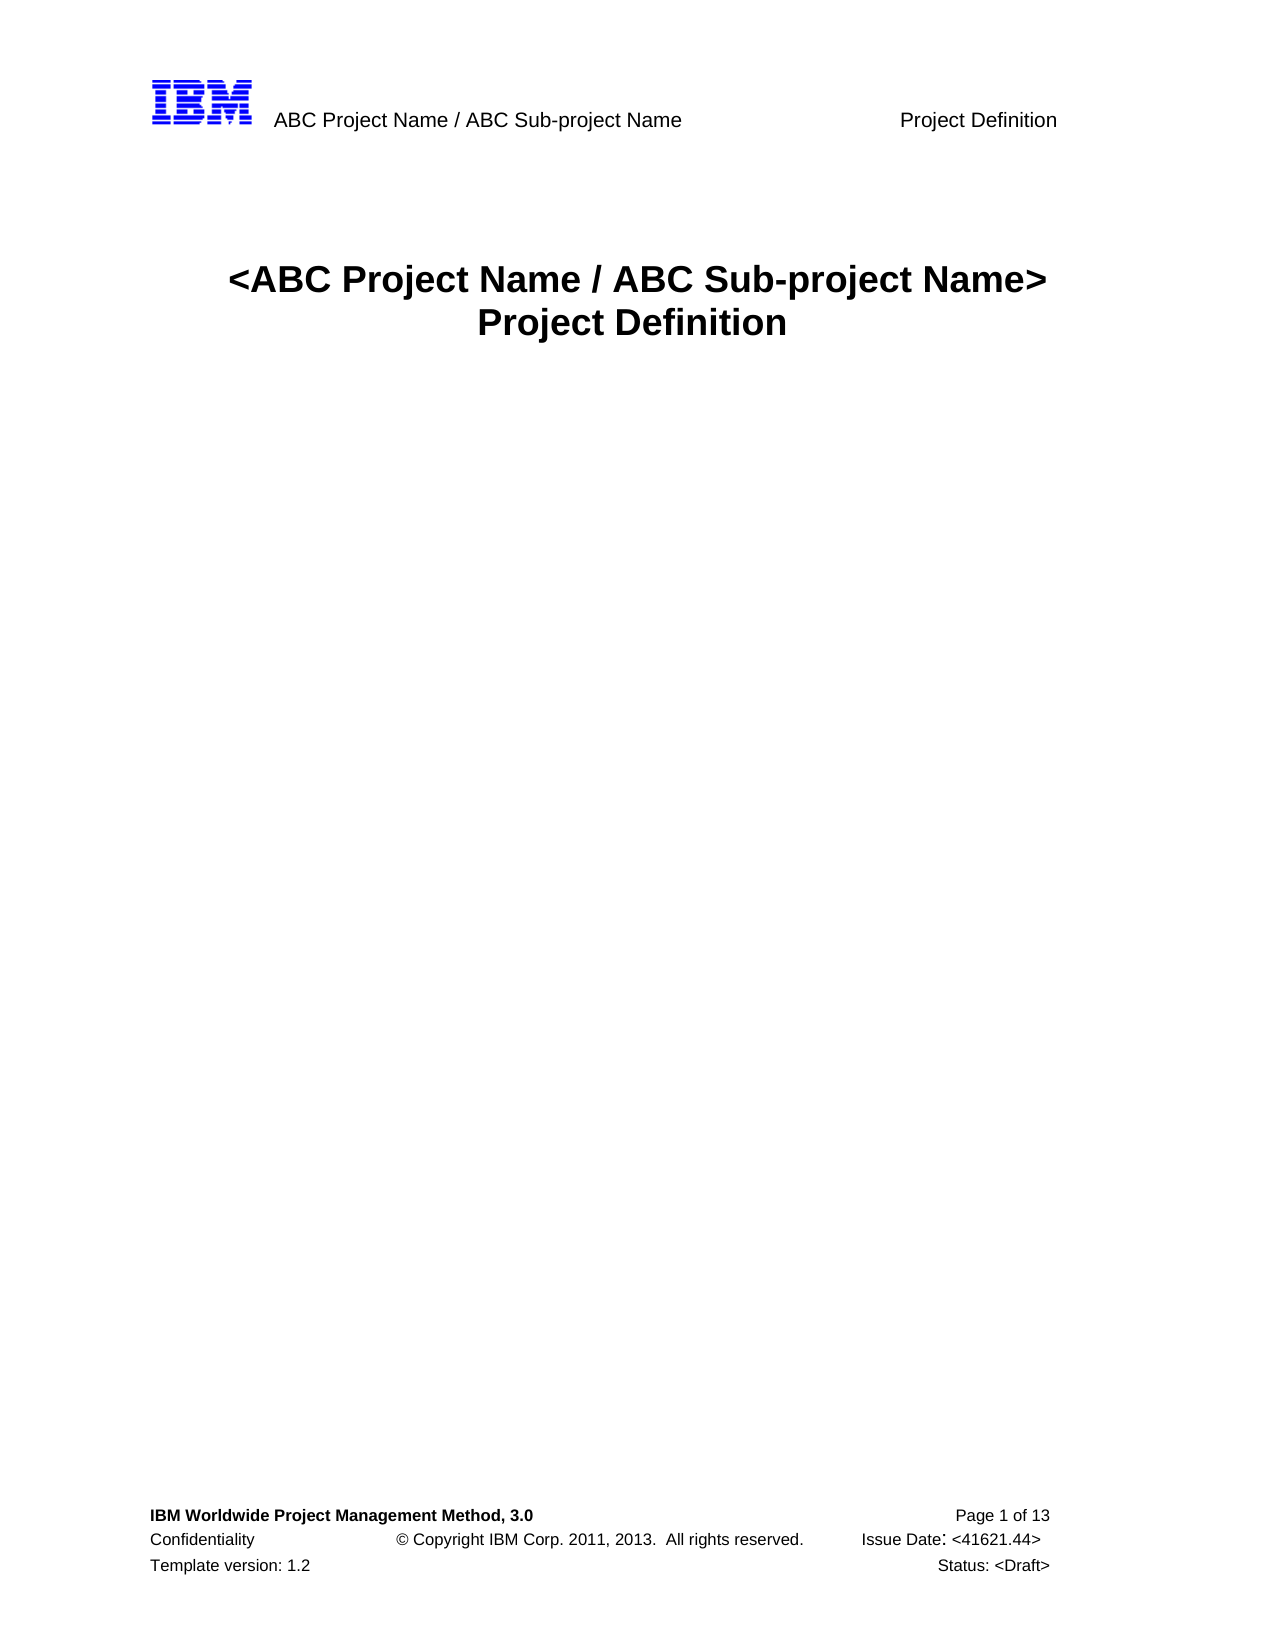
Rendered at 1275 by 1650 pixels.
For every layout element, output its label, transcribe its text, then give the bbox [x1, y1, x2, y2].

title <ABC Project Name / ABC Sub-project Name> [150, 257, 1125, 300]
title Project Definition [150, 300, 1125, 343]
